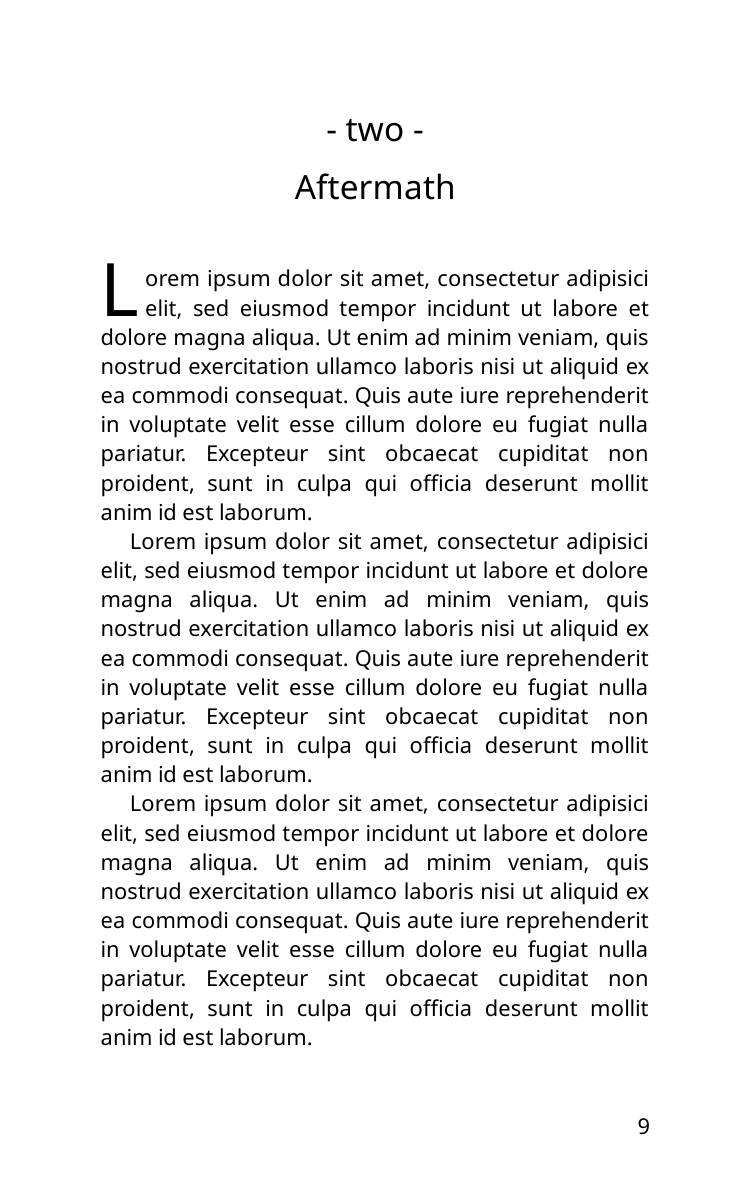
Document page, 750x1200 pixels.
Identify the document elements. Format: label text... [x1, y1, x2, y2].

subtitle Aftermath [100, 176, 649, 205]
text Lorem ipsum dolor sit amet, consectetur adipisici elit, sed eiusmod tempor incidunt ut labore et dolore magna aliqua. Ut enim ad minim veniam, quis nostrud exercitation ullamco laboris nisi ut aliquid ex ea commodi consequat. Quis aute iure reprehenderit in voluptate velit esse cillum dolore eu fugiat nulla pariatur. Excepteur sint obcaecat cupiditat non proident, sunt in culpa qui officia deserunt mollit anim id est laborum. [100, 526, 649, 788]
subtitle - Two - [100, 118, 649, 147]
text Lorem ipsum dolor sit amet, consectetur adipisici elit, sed eiusmod tempor incidunt ut labore et dolore magna aliqua. Ut enim ad minim veniam, quis nostrud exercitation ullamco laboris nisi ut aliquid ex ea commodi consequat. Quis aute iure reprehenderit in voluptate velit esse cillum dolore eu fugiat nulla pariatur. Excepteur sint obcaecat cupiditat non proident, sunt in culpa qui officia deserunt mollit anim id est laborum. [100, 263, 649, 526]
subtitle Two: Aftermath [100, 88, 649, 118]
text Lorem ipsum dolor sit amet, consectetur adipisici elit, sed eiusmod tempor incidunt ut labore et dolore magna aliqua. Ut enim ad minim veniam, quis nostrud exercitation ullamco laboris nisi ut aliquid ex ea commodi consequat. Quis aute iure reprehenderit in voluptate velit esse cillum dolore eu fugiat nulla pariatur. Excepteur sint obcaecat cupiditat non proident, sunt in culpa qui officia deserunt mollit anim id est laborum. [100, 788, 649, 1051]
